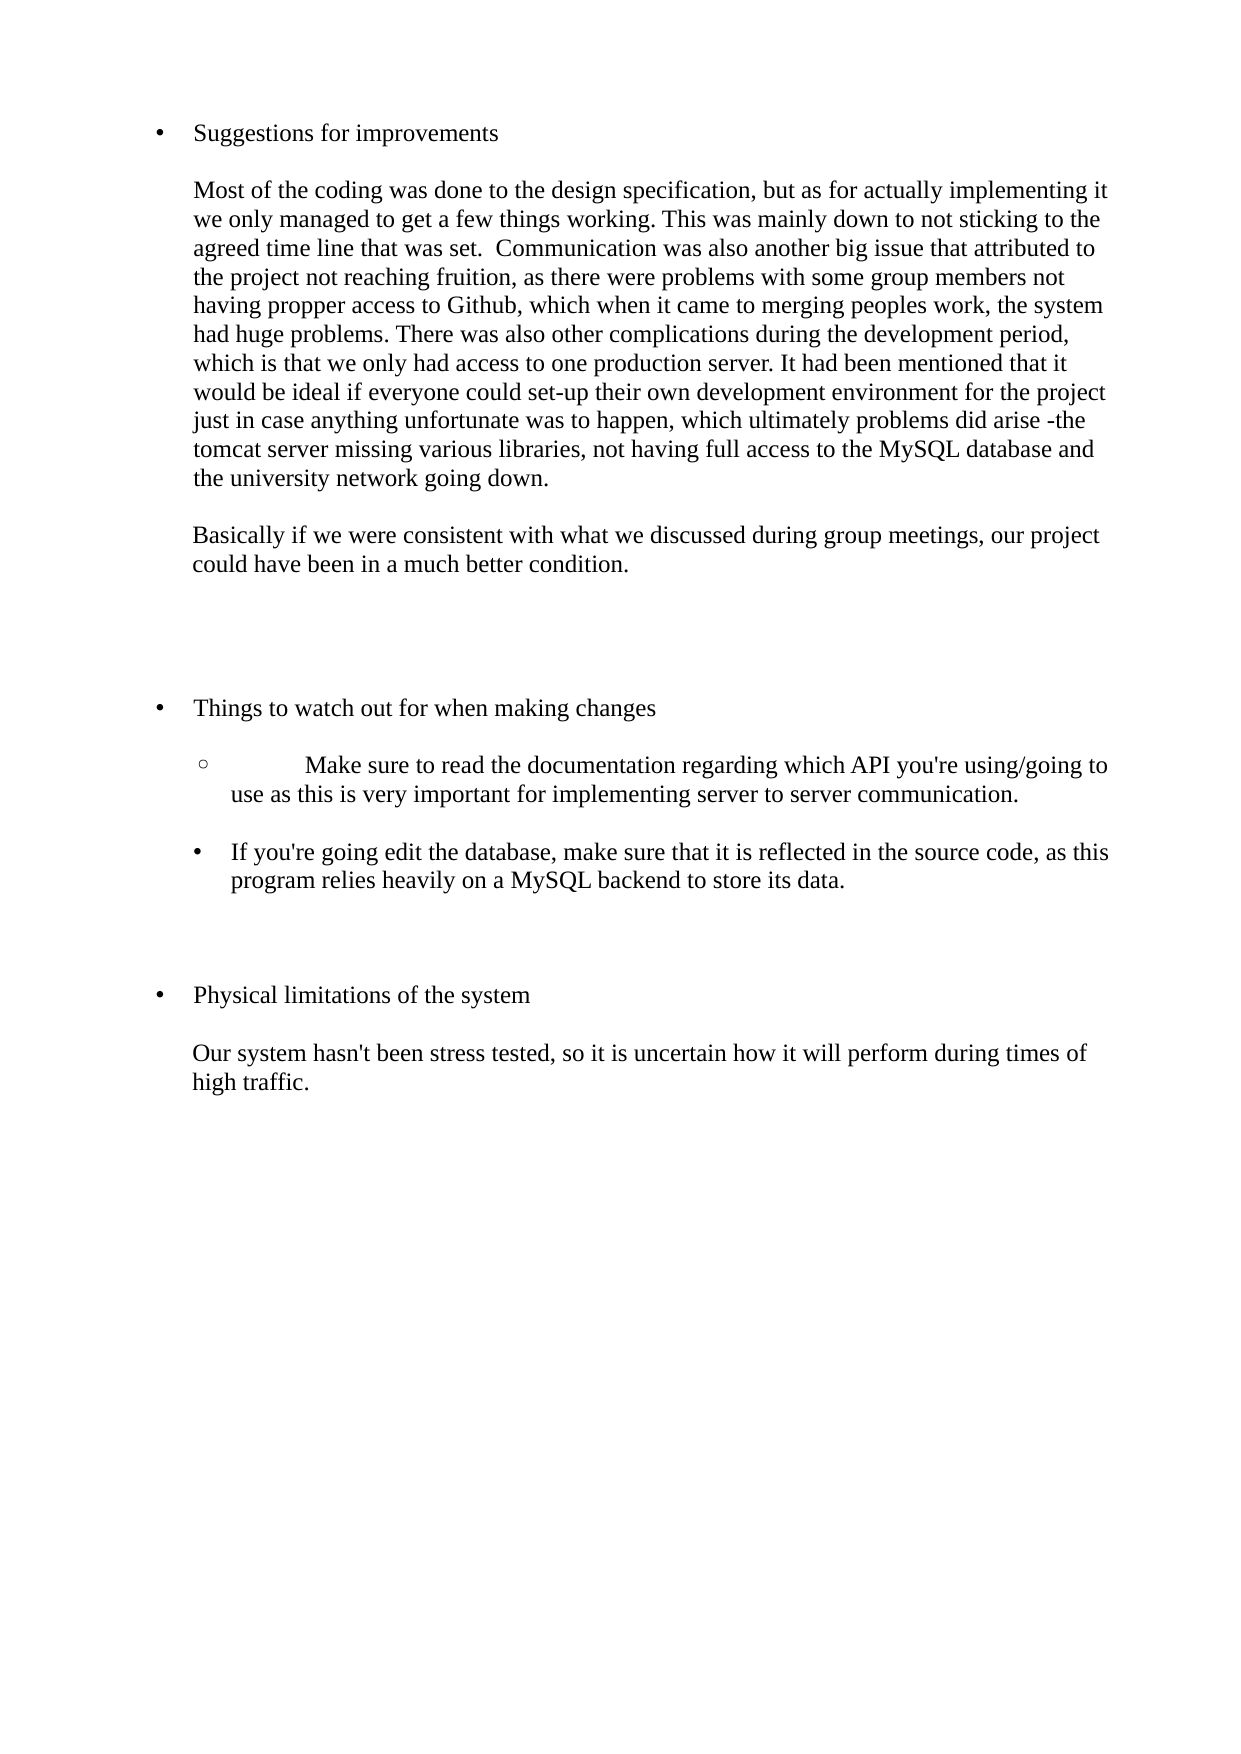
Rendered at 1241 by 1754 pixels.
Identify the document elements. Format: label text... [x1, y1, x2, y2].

list Most of the coding was done to the design specification, but as for actually implementing it we only managed to get a few things working. This was mainly down to not sticking to the agreed time line that was set. Communication was also another big issue that attributed to the project not reaching fruition, as there were problems with some group members not having propper access to Github, which when it came to merging peoples work, the system had huge problems. There was also other complications during the development period, which is that we only had access to one production server. It had been mentioned that it would be ideal if everyone could set-up their own development environment for the project just in case anything unfortunate was to happen, which ultimately problems did arise -the tomcat server missing various libraries, not having full access to the MySQL database and the university network going down. [156, 176, 1122, 492]
text Basically if we were consistent with what we discussed during group meetings, our project could have been in a much better condition. [118, 521, 1122, 578]
list Physical limitations of the system [156, 981, 1122, 1009]
list Make sure to read the documentation regarding which API you're using/going to use as this is very important for implementing server to server communication. [193, 751, 1122, 808]
text Our system hasn't been stress tested, so it is uncertain how it will perform during times of high traffic. [118, 1038, 1122, 1096]
list Suggestions for improvements [156, 118, 1122, 147]
list Things to watch out for when making changes [156, 693, 1122, 722]
list If you're going edit the database, make sure that it is reflected in the source code, as this program relies heavily on a MySQL backend to store its data. [193, 837, 1122, 894]
